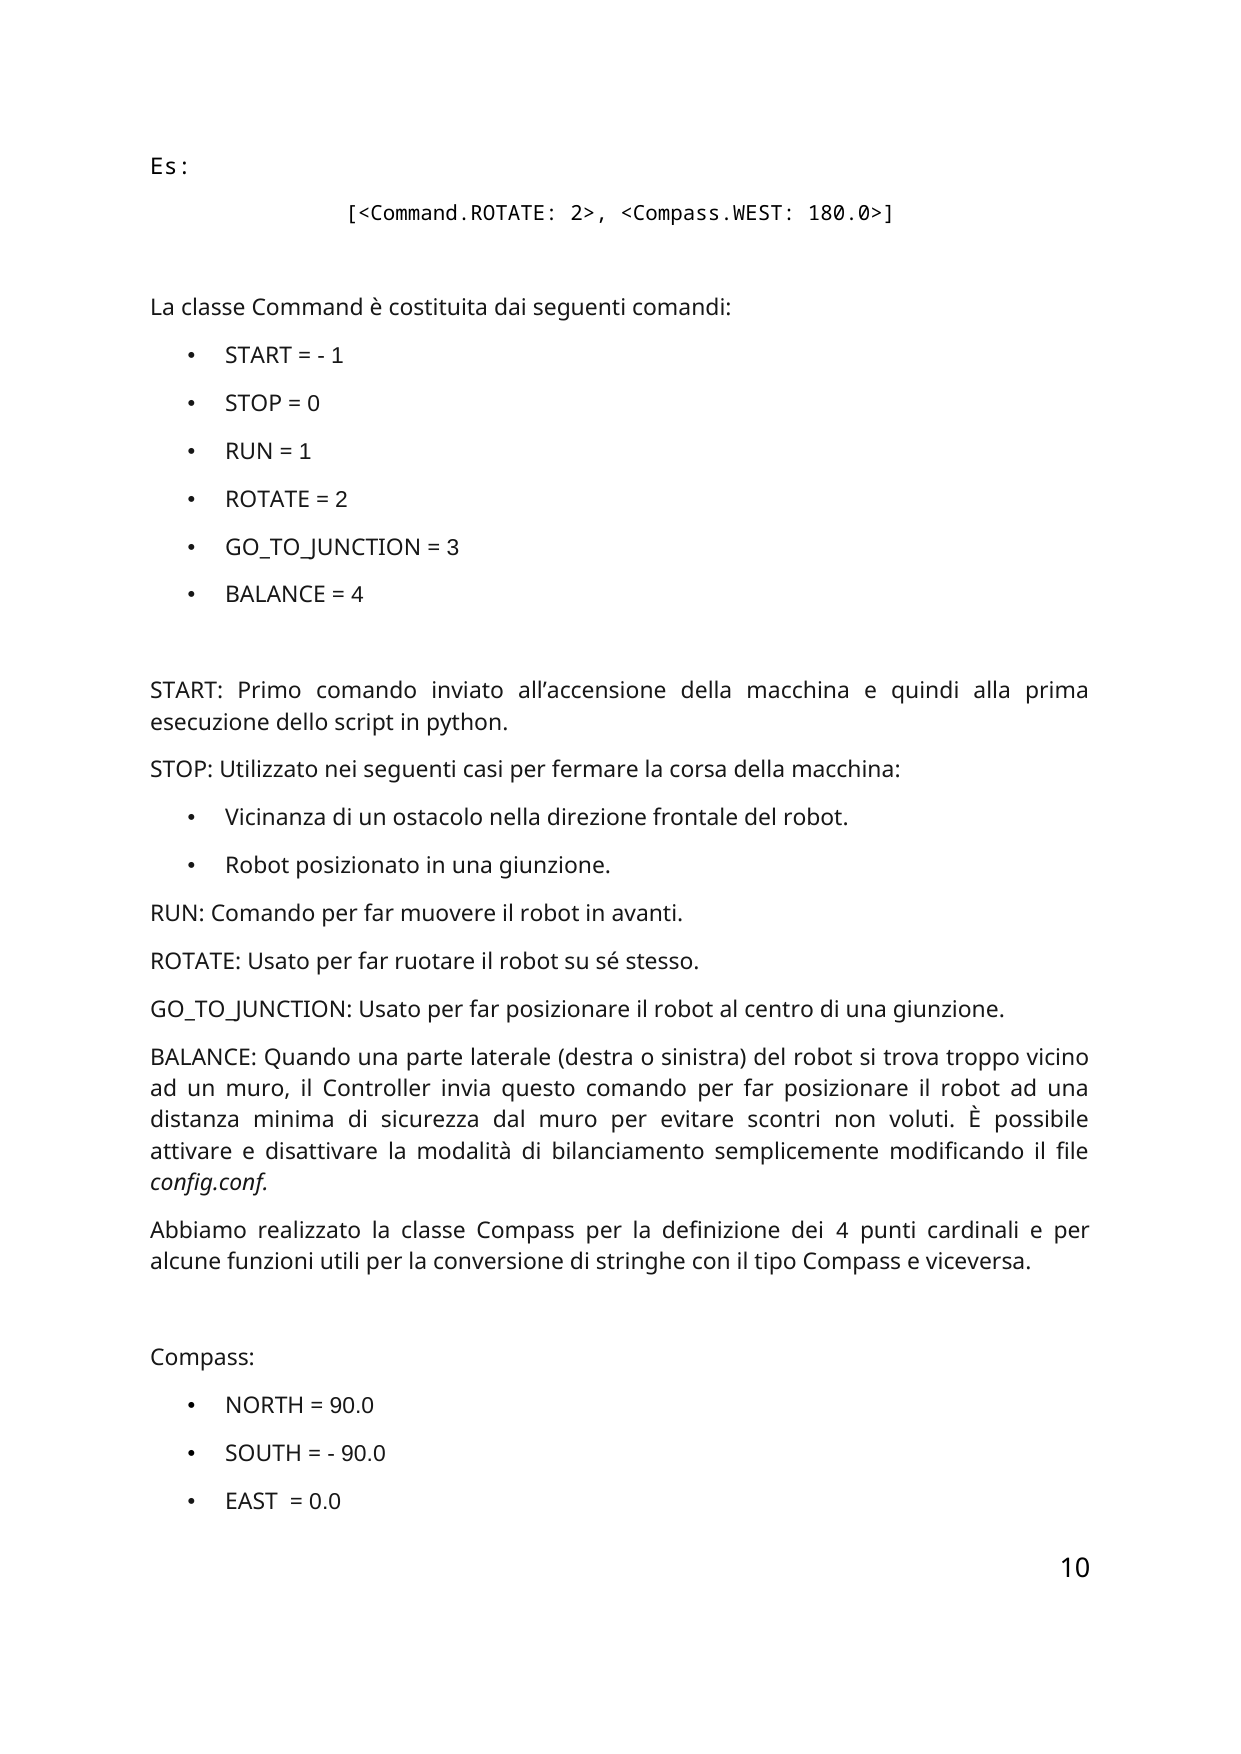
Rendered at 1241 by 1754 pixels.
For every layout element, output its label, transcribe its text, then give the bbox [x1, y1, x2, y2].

text Compass: [150, 1341, 1090, 1372]
text GO_TO_JUNCTION: Usato per far posizionare il robot al centro di una giunzione. [150, 993, 1090, 1024]
list SOUTH = - 90.0 [187, 1437, 1090, 1468]
text [<Command.ROTATE: 2>, <Compass.WEST: 180.0>] [150, 198, 1090, 226]
list BALANCE = 4 [187, 578, 1090, 610]
text Es: [150, 150, 1090, 181]
list EAST = 0.0 [187, 1485, 1090, 1516]
text Abbiamo realizzato la classe Compass per la definizione dei 4 punti cardinali e per alcune funzioni utili per la conversione di stringhe con il tipo Compass e viceversa. [150, 1214, 1090, 1276]
list STOP = 0 [187, 387, 1090, 418]
list RUN = 1 [187, 435, 1090, 466]
list Vicinanza di un ostacolo nella direzione frontale del robot. [187, 801, 1090, 833]
text BALANCE: Quando una parte laterale (destra o sinistra) del robot si trova troppo vicino ad un muro, il Controller invia questo comando per far posizionare il robot ad una distanza minima di sicurezza dal muro per evitare scontri non voluti. È possibile attivare e disattivare la modalità di bilanciamento semplicemente modificando il file config.conf. [150, 1041, 1090, 1197]
list NORTH = 90.0 [187, 1389, 1090, 1420]
list ROTATE = 2 [187, 483, 1090, 514]
text RUN: Comando per far muovere il robot in avanti. [150, 897, 1090, 928]
text START: Primo comando inviato all’accensione della macchina e quindi alla prima esecuzione dello script in python. [150, 674, 1090, 737]
text STOP: Utilizzato nei seguenti casi per fermare la corsa della macchina: [150, 753, 1090, 785]
text La classe Command è costituita dai seguenti comandi: [150, 291, 1090, 322]
text ROTATE: Usato per far ruotare il robot su sé stesso. [150, 945, 1090, 976]
list START = - 1 [187, 339, 1090, 370]
list Robot posizionato in una giunzione. [187, 849, 1090, 881]
list GO_TO_JUNCTION = 3 [187, 531, 1090, 562]
